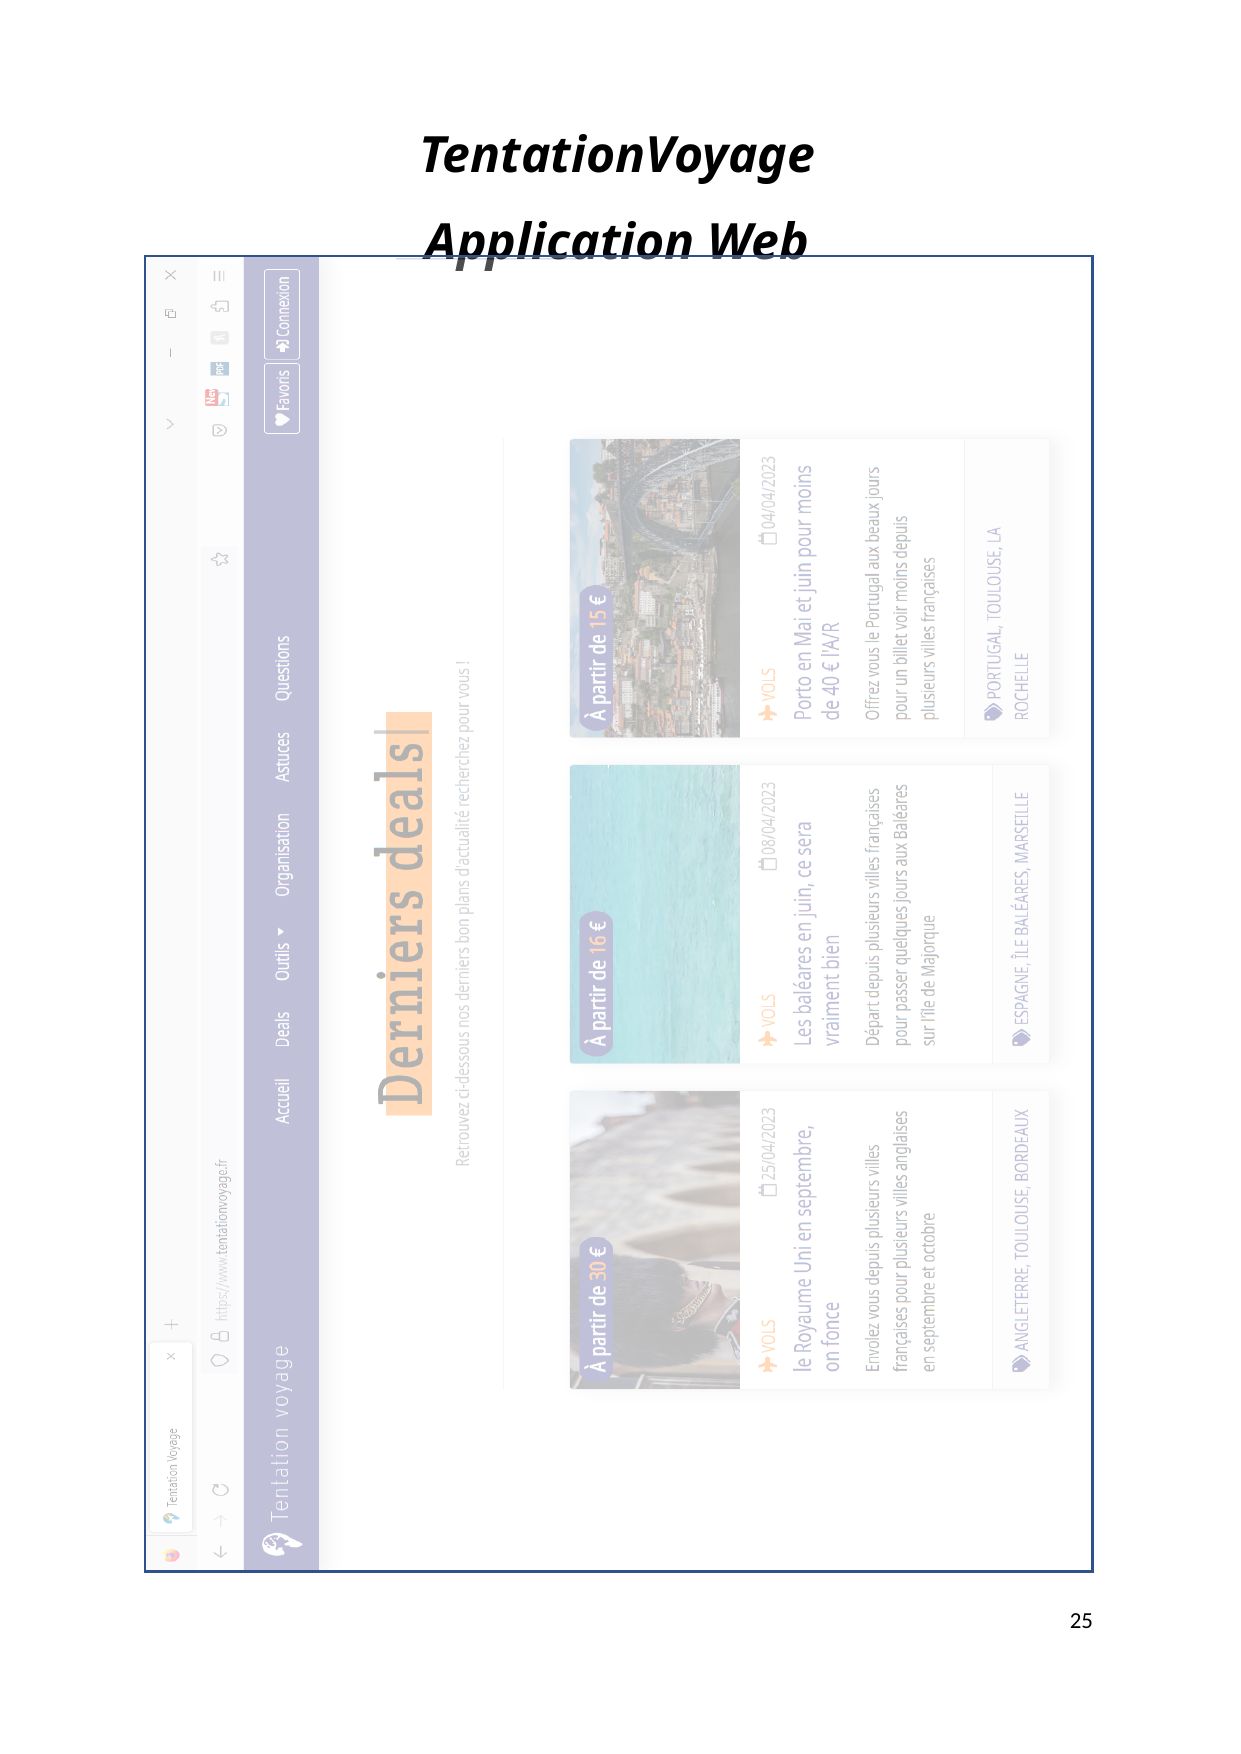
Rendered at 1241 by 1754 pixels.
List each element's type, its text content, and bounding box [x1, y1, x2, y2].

text TentationVoyage [148, 119, 1093, 187]
text Application Web [148, 206, 1093, 255]
